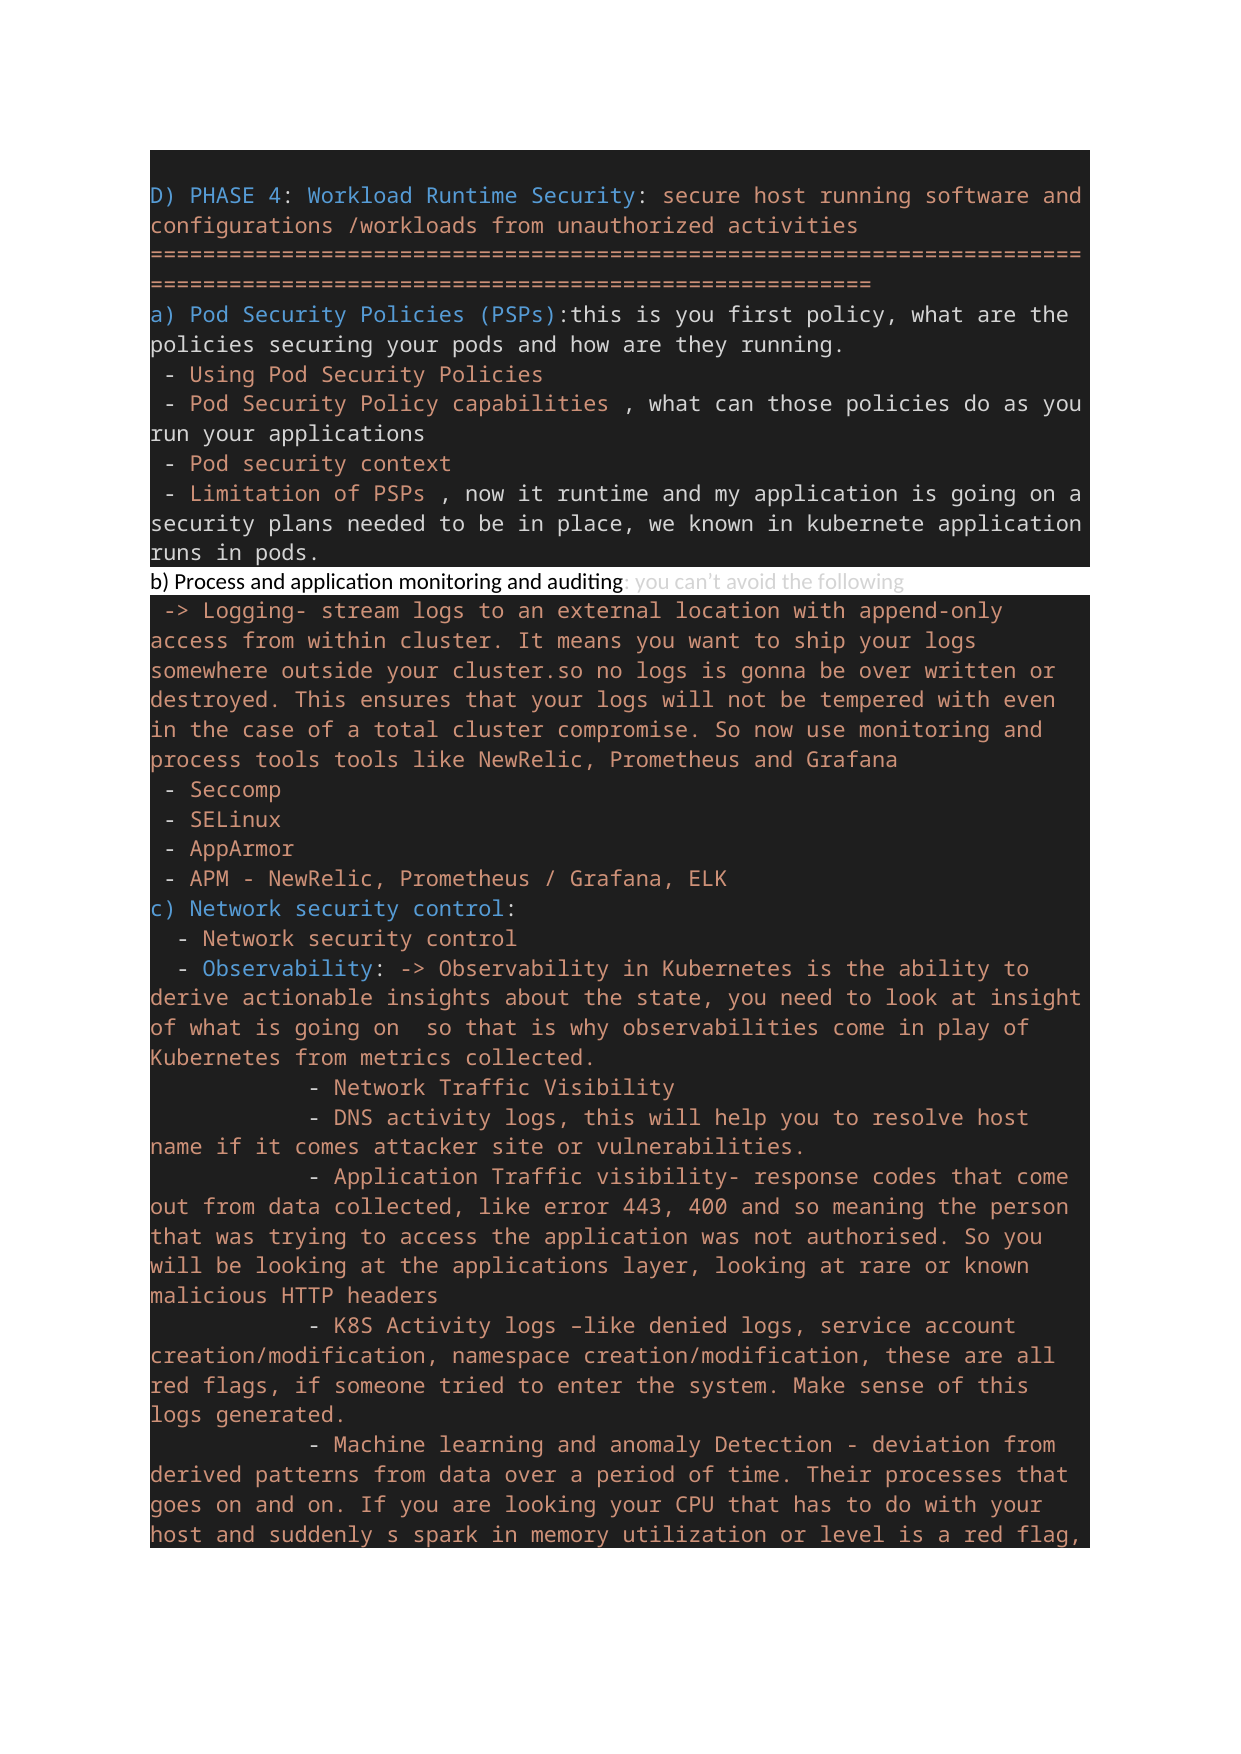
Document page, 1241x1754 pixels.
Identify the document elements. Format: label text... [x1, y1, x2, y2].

text - SELinux [150, 804, 1090, 833]
text - Machine learning and anomaly Detection - deviation from derived patterns from data over a period of time. Their processes that goes on and on. If you are looking your CPU that has to do with your host and suddenly s spark in memory utilization or level is a red flag, [150, 1429, 1090, 1548]
text - Using Pod Security Policies [150, 358, 1090, 388]
text D) PHASE 4: Workload Runtime Security: secure host running software and configurations /workloads from unauthorized activities [150, 180, 1090, 239]
text ============================================================================================================================== [150, 239, 1090, 299]
text - Network Traffic Visibility [150, 1072, 1090, 1102]
text - Network security control [150, 923, 1090, 953]
text - K8S Activity logs –like denied logs, service account creation/modification, namespace creation/modification, these are all red flags, if someone tried to enter the system. Make sense of this logs generated. [150, 1310, 1090, 1429]
text - Observability: -> Observability in Kubernetes is the ability to derive actionable insights about the state, you need to look at insight of what is going on so that is why observabilities come in play of Kubernetes from metrics collected. [150, 953, 1090, 1072]
text - Application Traffic visibility- response codes that come out from data collected, like error 443, 400 and so meaning the person that was trying to access the application was not authorised. So you will be looking at the applications layer, looking at rare or known malicious HTTP headers [150, 1161, 1090, 1310]
text - Seccomp [150, 774, 1090, 804]
text -> Logging- stream logs to an external location with append-only access from within cluster. It means you want to ship your logs somewhere outside your cluster.so no logs is gonna be over written or destroyed. This ensures that your logs will not be tempered with even in the case of a total cluster compromise. So now use monitoring and process tools tools like NewRelic, Prometheus and Grafana [150, 595, 1090, 774]
text b) Process and application monitoring and auditing: you can’t avoid the following [150, 567, 1090, 595]
text a) Pod Security Policies (PSPs):this is you first policy, what are the policies securing your pods and how are they running. [150, 299, 1090, 358]
text - AppArmor [150, 833, 1090, 863]
text c) Network security control: [150, 893, 1090, 923]
text - Pod Security Policy capabilities , what can those policies do as you run your applications [150, 388, 1090, 448]
text - DNS activity logs, this will help you to resolve host name if it comes attacker site or vulnerabilities. [150, 1102, 1090, 1161]
text - APM - NewRelic, Prometheus / Grafana, ELK [150, 863, 1090, 893]
text - Pod security context [150, 448, 1090, 478]
text - Limitation of PSPs , now it runtime and my application is going on a security plans needed to be in place, we known in kubernete application runs in pods. [150, 478, 1090, 567]
